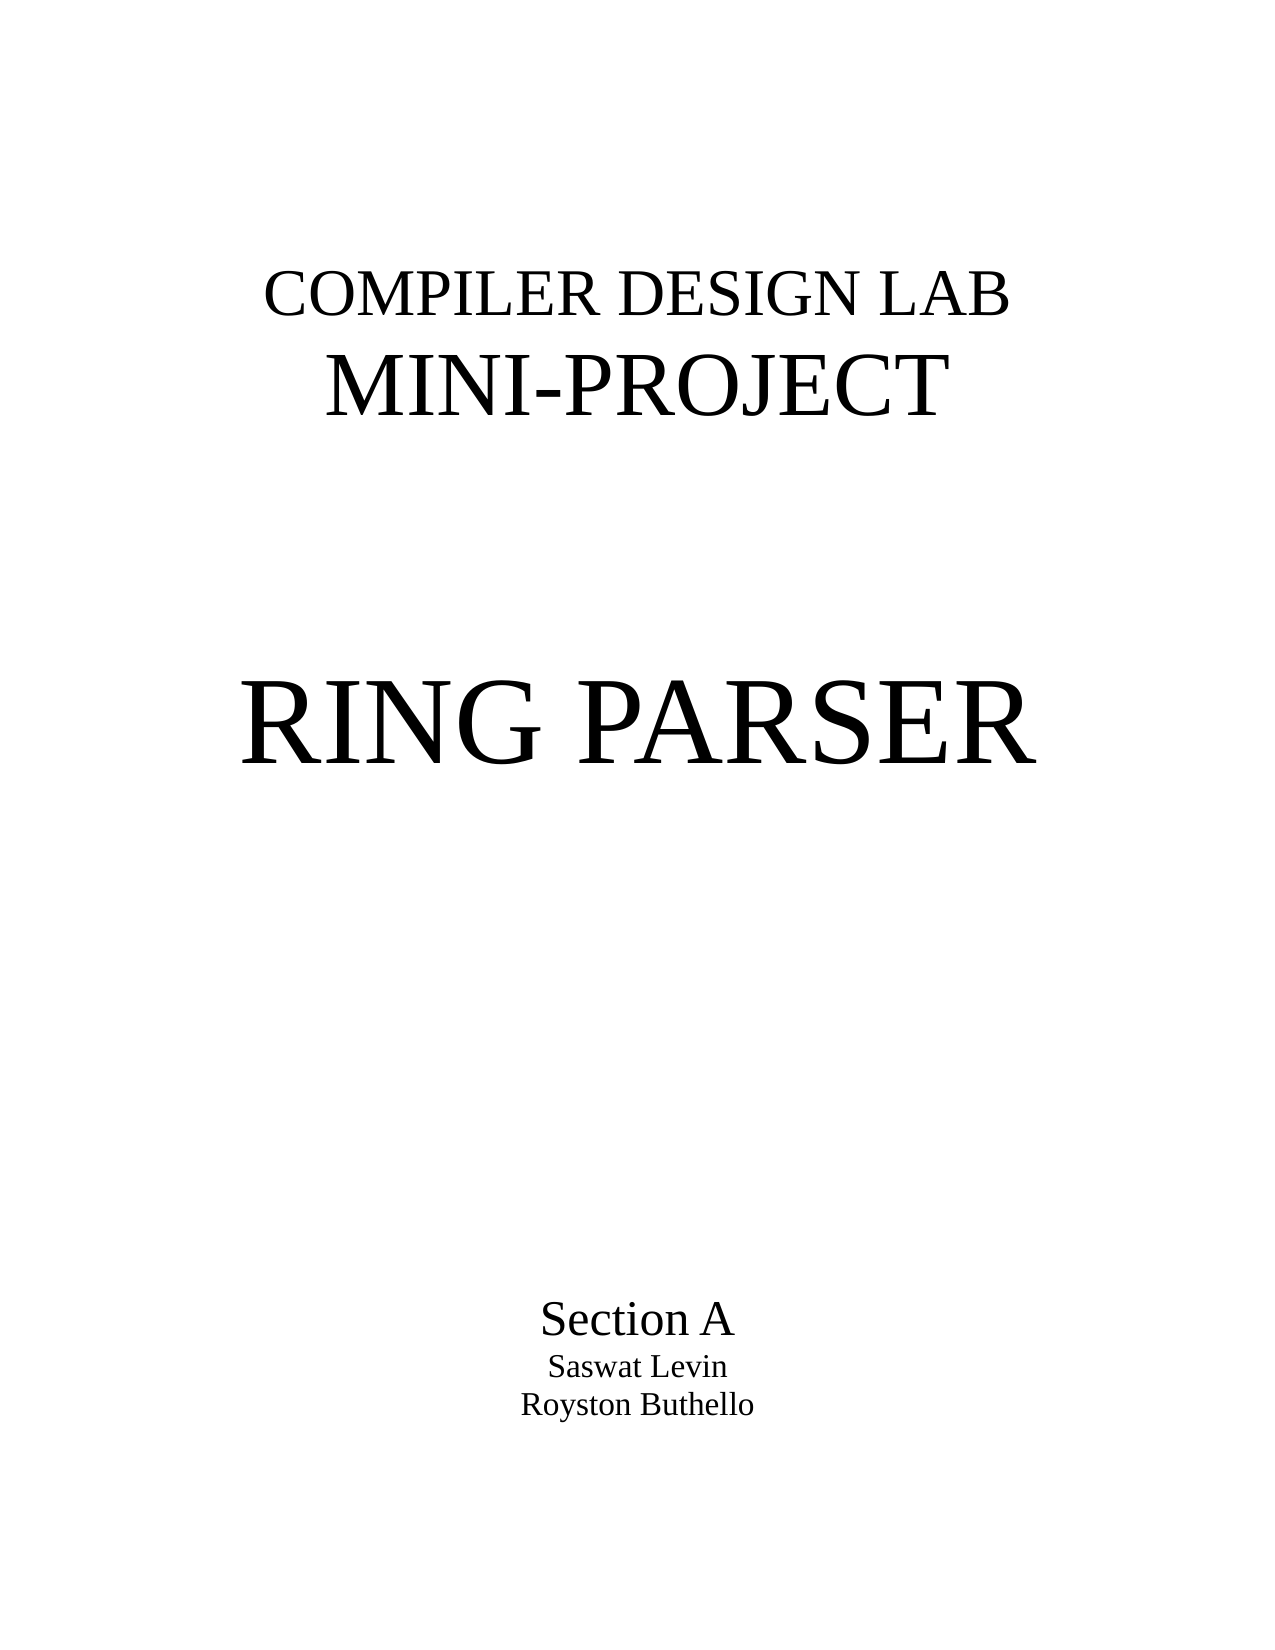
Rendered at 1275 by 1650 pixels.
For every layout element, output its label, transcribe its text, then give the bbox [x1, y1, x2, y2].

text Section A [96, 1288, 1179, 1346]
text Royston Buthello [96, 1384, 1179, 1423]
text Saswat Levin [96, 1346, 1179, 1384]
text COMPILER DESIGN LAB [96, 253, 1179, 330]
text RING PARSER [96, 646, 1179, 790]
text MINI-PROJECT [96, 330, 1179, 436]
